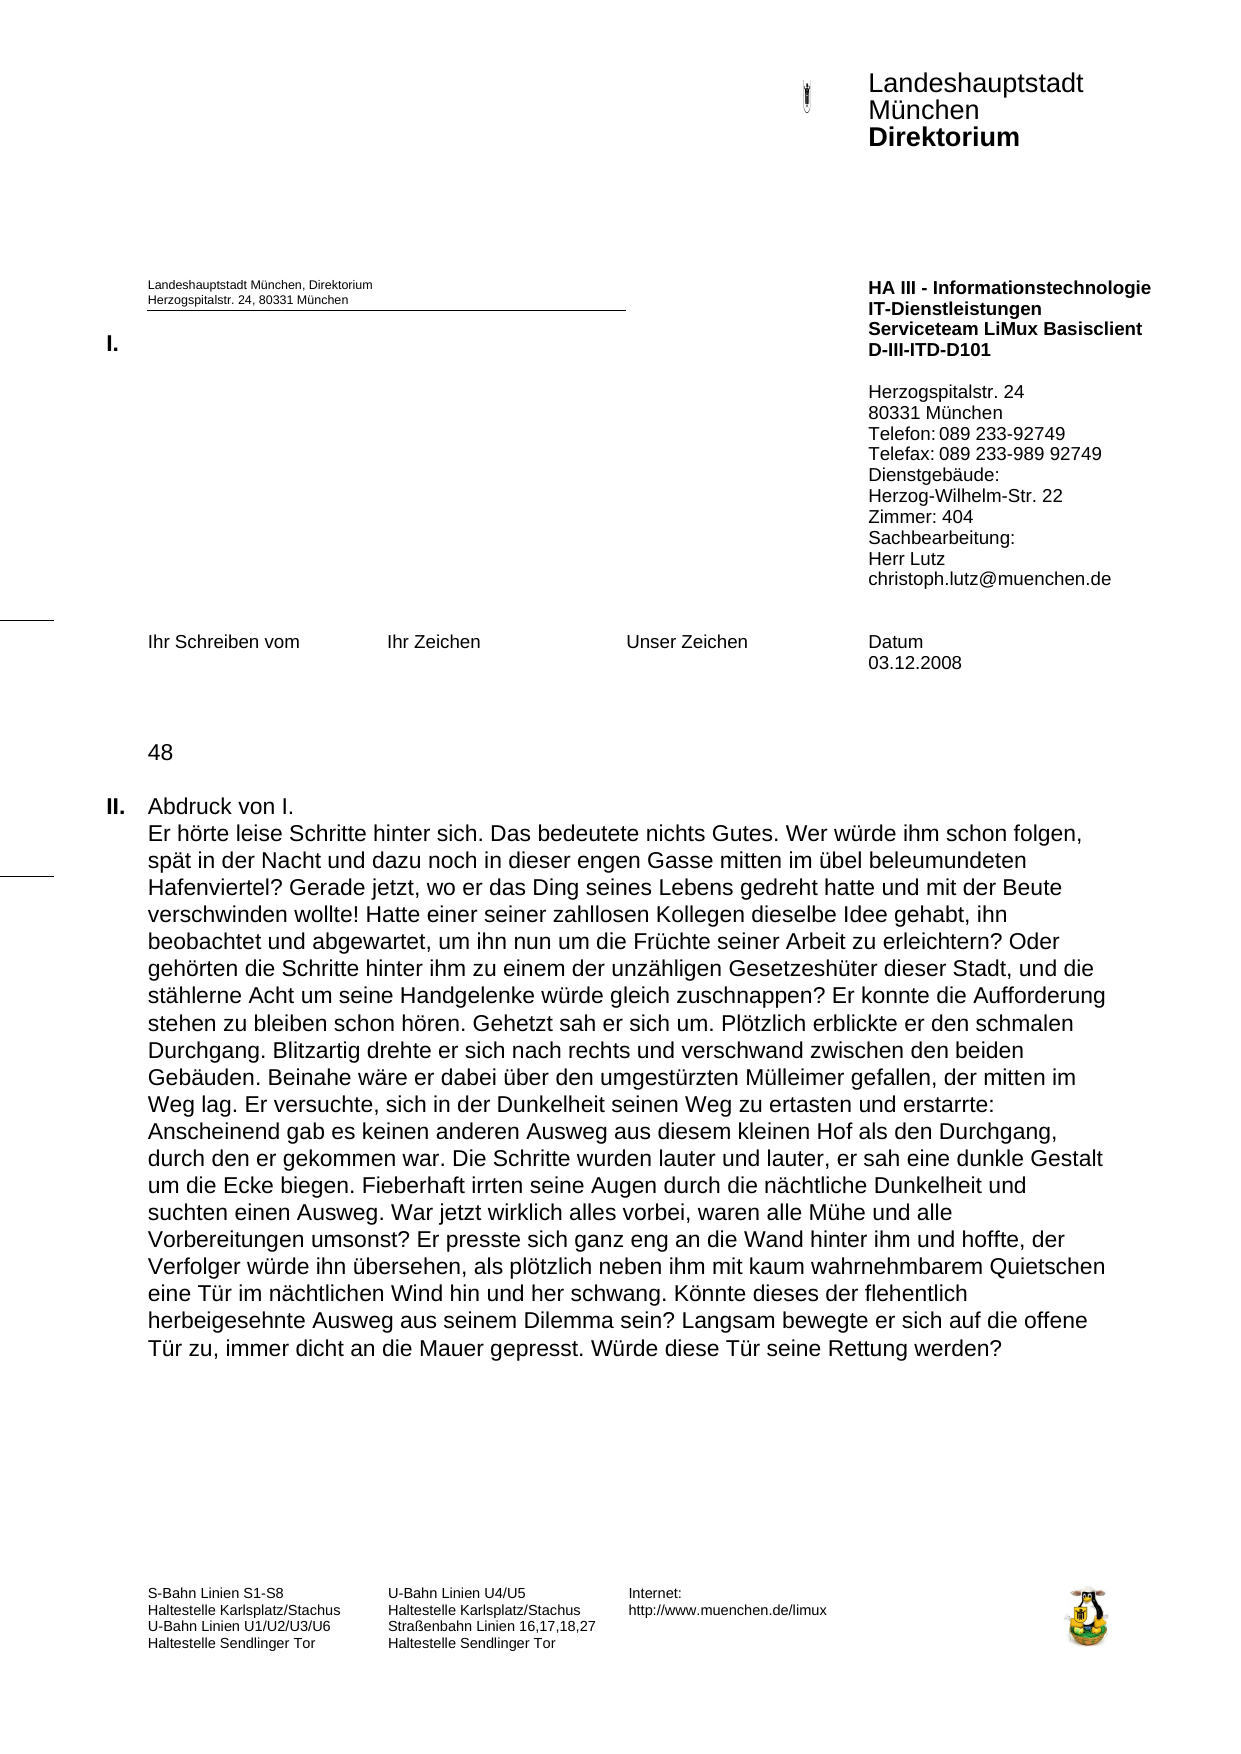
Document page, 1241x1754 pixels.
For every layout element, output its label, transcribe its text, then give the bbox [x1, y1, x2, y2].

text I. [106, 331, 136, 356]
picture [803, 80, 811, 113]
table_header Internet: http://www.muenchen.de/limux [628, 1551, 869, 1652]
text Ihr Schreiben vom [148, 632, 354, 653]
text HA III - Informationstechnologie IT-Dienstleistungen Serviceteam LiMux Basisclient [868, 277, 1199, 340]
text II. Abdruck von I. [106, 793, 1109, 820]
text Ihr Zeichen [387, 632, 593, 653]
text 48 [148, 738, 1109, 766]
text Landeshauptstadt München, Direktorium [148, 277, 626, 292]
text Direktorium [868, 125, 1199, 152]
text 03.12.2008 [868, 653, 1108, 673]
table_header S-Bahn Linien S1-S8 Haltestelle Karlsplatz/Stachus U-Bahn Linien U1/U2/U3/U6 Haltestelle Sendlinger Tor [148, 1551, 388, 1652]
text Er hörte leise Schritte hinter sich. Das bedeutete nichts Gutes. Wer würde ihm schon folgen, spät in der Nacht und dazu noch in dieser engen Gasse mitten im übel beleumundeten Hafenviertel? Gerade jetzt, wo er das Ding seines Lebens gedreht hatte und mit der Beute verschwinden wollte! Hatte einer seiner zahllosen Kollegen dieselbe Idee gehabt, ihn beobachtet und abgewartet, um ihn nun um die Früchte seiner Arbeit zu erleichtern? Oder gehörten die Schritte hinter ihm zu einem der unzähligen Gesetzeshüter dieser Stadt, und die stählerne Acht um seine Handgelenke würde gleich zuschnappen? Er konnte die Aufforderung stehen zu bleiben schon hören. Gehetzt sah er sich um. Plötzlich erblickte er den schmalen Durchgang. Blitzartig drehte er sich nach rechts und verschwand zwischen den beiden Gebäuden. Beinahe wäre er dabei über den umgestürzten Mülleimer gefallen, der mitten im Weg lag. Er versuchte, sich in der Dunkelheit seinen Weg zu ertasten und erstarrte: Anscheinend gab es keinen anderen Ausweg aus diesem kleinen Hof als den Durchgang, durch den er gekommen war. Die Schritte wurden lauter und lauter, er sah eine dunkle Gestalt um die Ecke biegen. Fieberhaft irrten seine Augen durch die nächtliche Dunkelheit und suchten einen Ausweg. War jetzt wirklich alles vorbei, waren alle Mühe und alle Vorbereitungen umsonst? Er presste sich ganz eng an die Wand hinter ihm und hoffte, der Verfolger würde ihn übersehen, als plötzlich neben ihm mit kaum wahrnehmbarem Quietschen eine Tür im nächtlichen Wind hin und her schwang. Könnte dieses der flehentlich herbeigesehnte Ausweg aus seinem Dilemma sein? Langsam bewegte er sich auf die offene Tür zu, immer dicht an die Mauer gepresst. Würde diese Tür seine Rettung werden? [148, 820, 1109, 1361]
picture [1063, 1585, 1109, 1647]
text Landeshauptstadt [868, 71, 1199, 98]
text Unser Zeichen [626, 632, 833, 653]
text Datum [868, 632, 1108, 653]
text Herzogspitalstr. 24, 80331 München [148, 292, 626, 307]
table_header U-Bahn Linien U4/U5 Haltestelle Karlsplatz/Stachus Straßenbahn Linien 16,17,18,27 Haltestelle Sendlinger Tor [388, 1551, 628, 1652]
text D-III-ITD-D101 [868, 340, 1199, 361]
text Herzogspitalstr. 24 80331 München Telefon: 089 233-92749 Telefax: 089 233-989 92749 Dienstgebäude: Herzog-Wilhelm-Str. 22 Zimmer: 404 Sachbearbeitung: Herr Lutz christoph.lutz@muenchen.de [868, 382, 1199, 590]
text München [868, 98, 1199, 125]
table_header [869, 1551, 1110, 1652]
